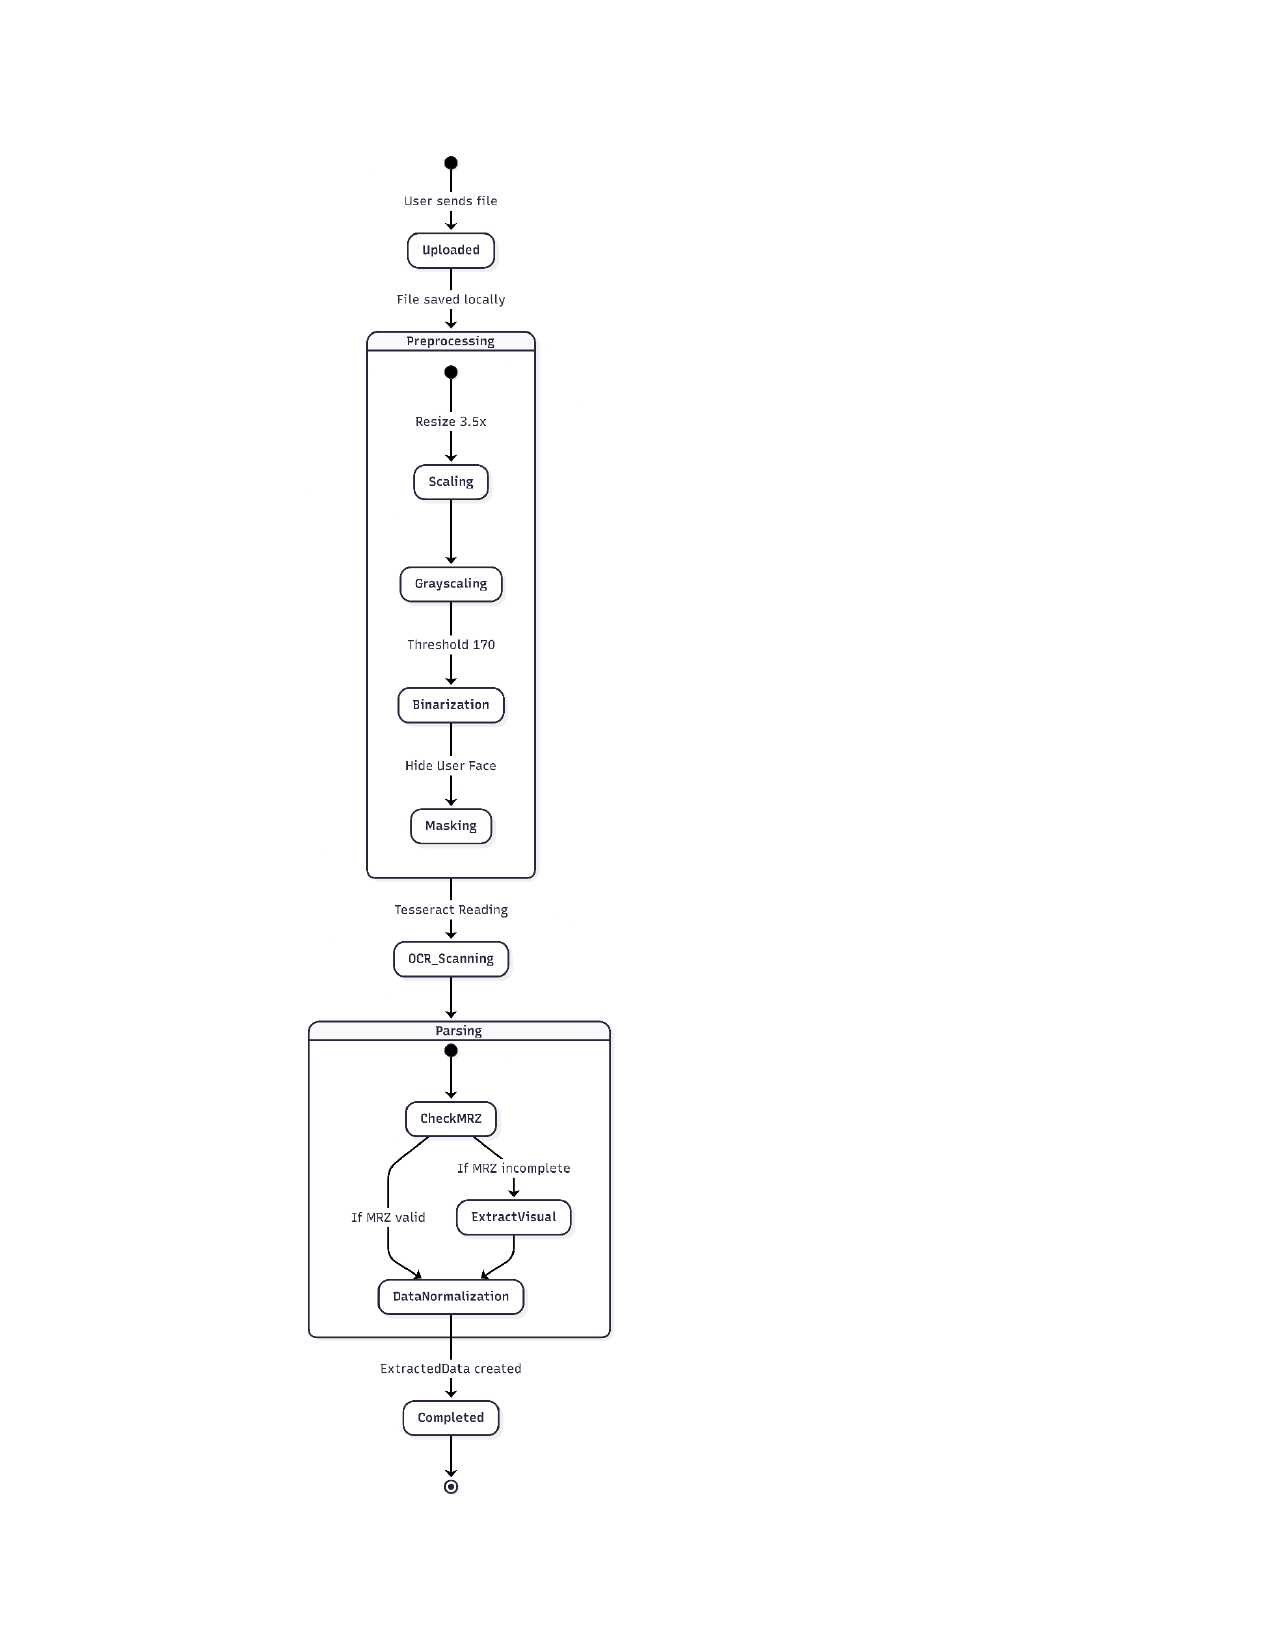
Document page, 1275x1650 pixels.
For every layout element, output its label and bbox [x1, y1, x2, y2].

picture [300, 150, 618, 1500]
